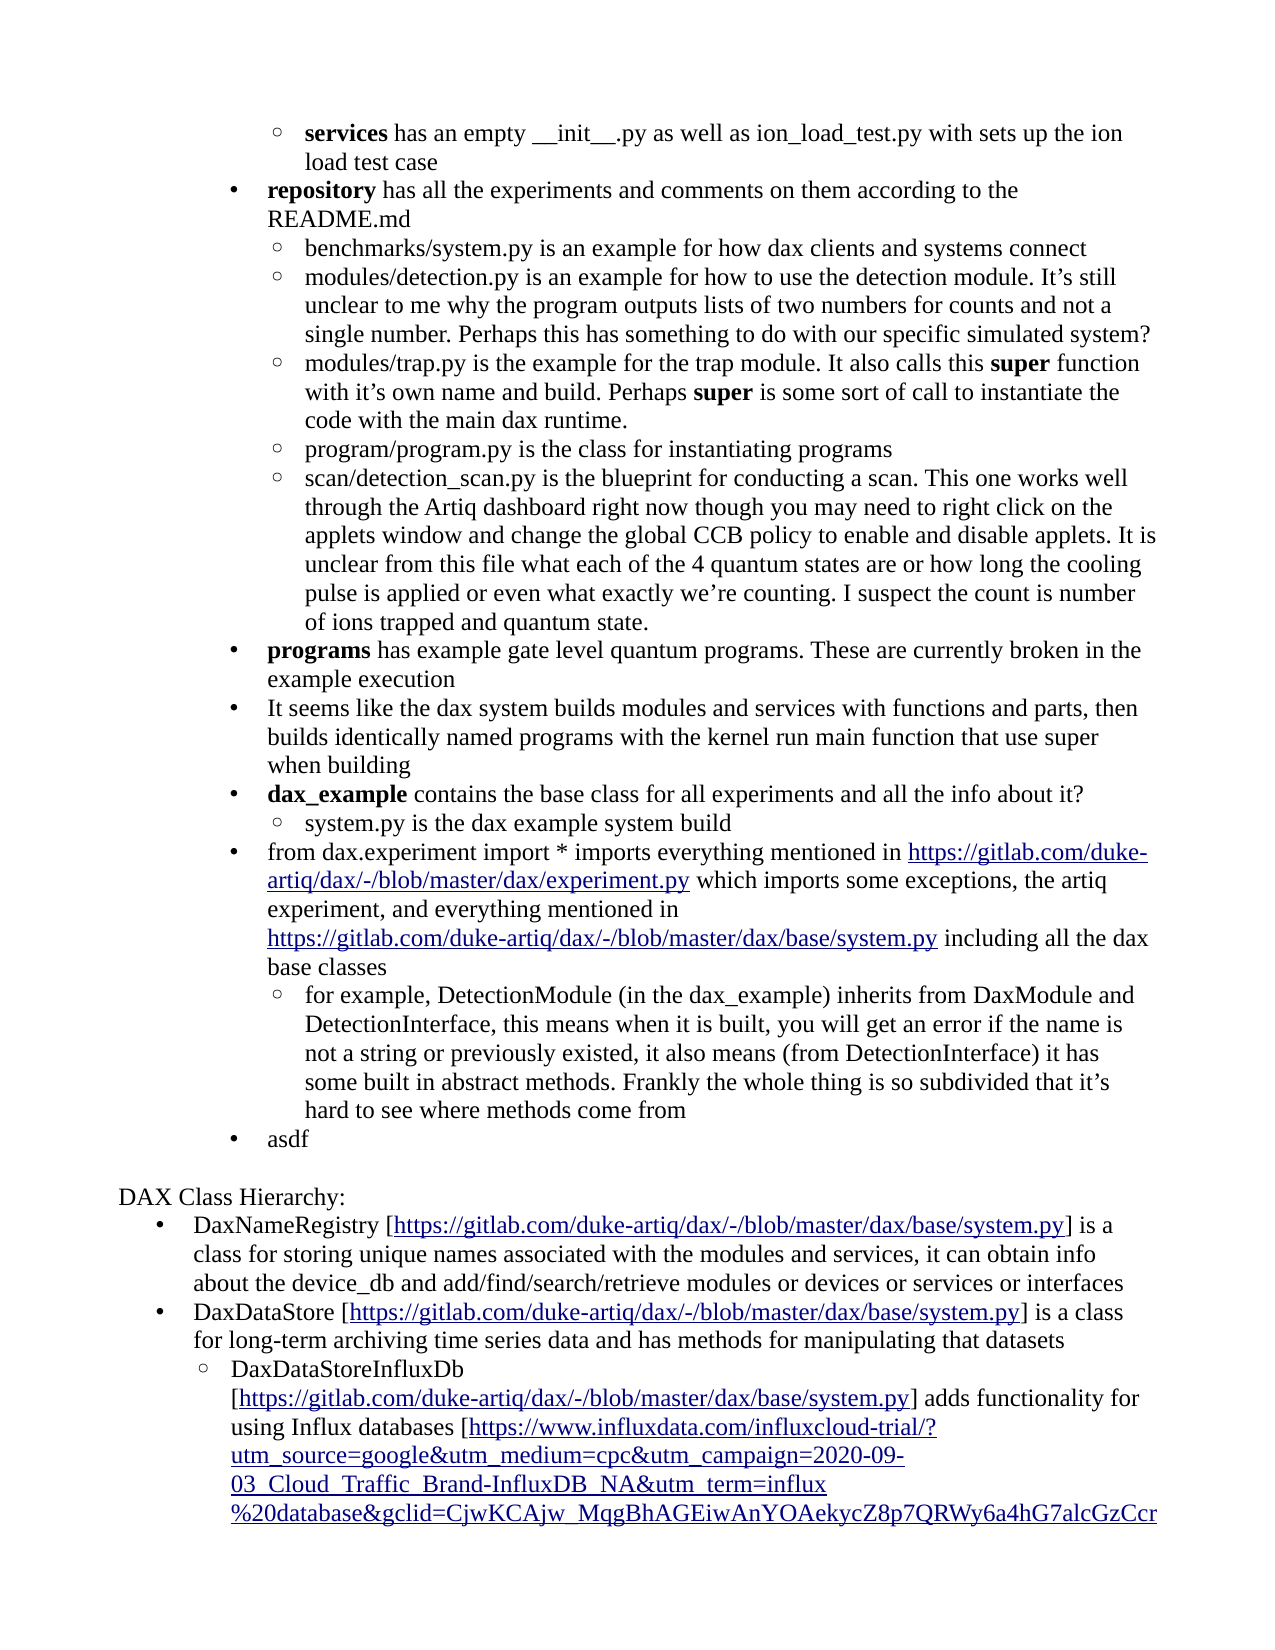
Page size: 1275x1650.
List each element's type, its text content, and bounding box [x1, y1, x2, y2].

list It seems like the dax system builds modules and services with functions and parts, then builds identically named programs with the kernel run main function that use super when building [229, 693, 1157, 779]
list dax_example contains the base class for all experiments and all the info about it? [229, 779, 1157, 808]
list programs has example gate level quantum programs. These are currently broken in the example execution [229, 636, 1157, 693]
list DaxNameRegistry [https://gitlab.com/duke-artiq/dax/-/blob/master/dax/base/system.py] is a class for storing unique names associated with the modules and services, it can obtain info about the device_db and add/find/search/retrieve modules or devices or services or interfaces [156, 1211, 1157, 1297]
list services has an empty __init__.py as well as ion_load_test.py with sets up the ion load test case [267, 118, 1157, 176]
list repository has all the experiments and comments on them according to the README.md [229, 176, 1157, 233]
list program/program.py is the class for instantiating programs [267, 434, 1157, 463]
list benchmarks/system.py is an example for how dax clients and systems connect [267, 233, 1157, 262]
list modules/trap.py is the example for the trap module. It also calls this super function with it’s own name and build. Perhaps super is some sort of call to instantiate the code with the main dax runtime. [267, 348, 1157, 434]
list system.py is the dax example system build [267, 808, 1157, 837]
list scan/detection_scan.py is the blueprint for conducting a scan. This one works well through the Artiq dashboard right now though you may need to right click on the applets window and change the global CCB policy to enable and disable applets. It is unclear from this file what each of the 4 quantum states are or how long the cooling pulse is applied or even what exactly we’re counting. I suspect the count is number of ions trapped and quantum state. [267, 463, 1157, 636]
list DaxDataStoreInfluxDb [https://gitlab.com/duke-artiq/dax/-/blob/master/dax/base/system.py] adds functionality for using Influx databases [https://www.influxdata.com/influxcloud-trial/?utm_source=google&utm_medium=cpc&utm_campaign=2020-09-03_Cloud_Traffic_Brand-InfluxDB_NA&utm_term=influx%20database&gclid=CjwKCAjw_MqgBhAGEiwAnYOAekycZ8p7QRWy6a4hG7alcGzCcr [193, 1354, 1157, 1527]
text DAX Class Hierarchy: [118, 1182, 1157, 1211]
list DaxDataStore [https://gitlab.com/duke-artiq/dax/-/blob/master/dax/base/system.py] is a class for long-term archiving time series data and has methods for manipulating that datasets [156, 1297, 1157, 1354]
list from dax.experiment import * imports everything mentioned in https://gitlab.com/duke-artiq/dax/-/blob/master/dax/experiment.py which imports some exceptions, the artiq experiment, and everything mentioned in https://gitlab.com/duke-artiq/dax/-/blob/master/dax/base/system.py including all the dax base classes [229, 837, 1157, 981]
list asdf [229, 1124, 1157, 1153]
list modules/detection.py is an example for how to use the detection module. It’s still unclear to me why the program outputs lists of two numbers for counts and not a single number. Perhaps this has something to do with our specific simulated system? [267, 262, 1157, 348]
list for example, DetectionModule (in the dax_example) inherits from DaxModule and DetectionInterface, this means when it is built, you will get an error if the name is not a string or previously existed, it also means (from DetectionInterface) it has some built in abstract methods. Frankly the whole thing is so subdivided that it’s hard to see where methods come from [267, 981, 1157, 1124]
